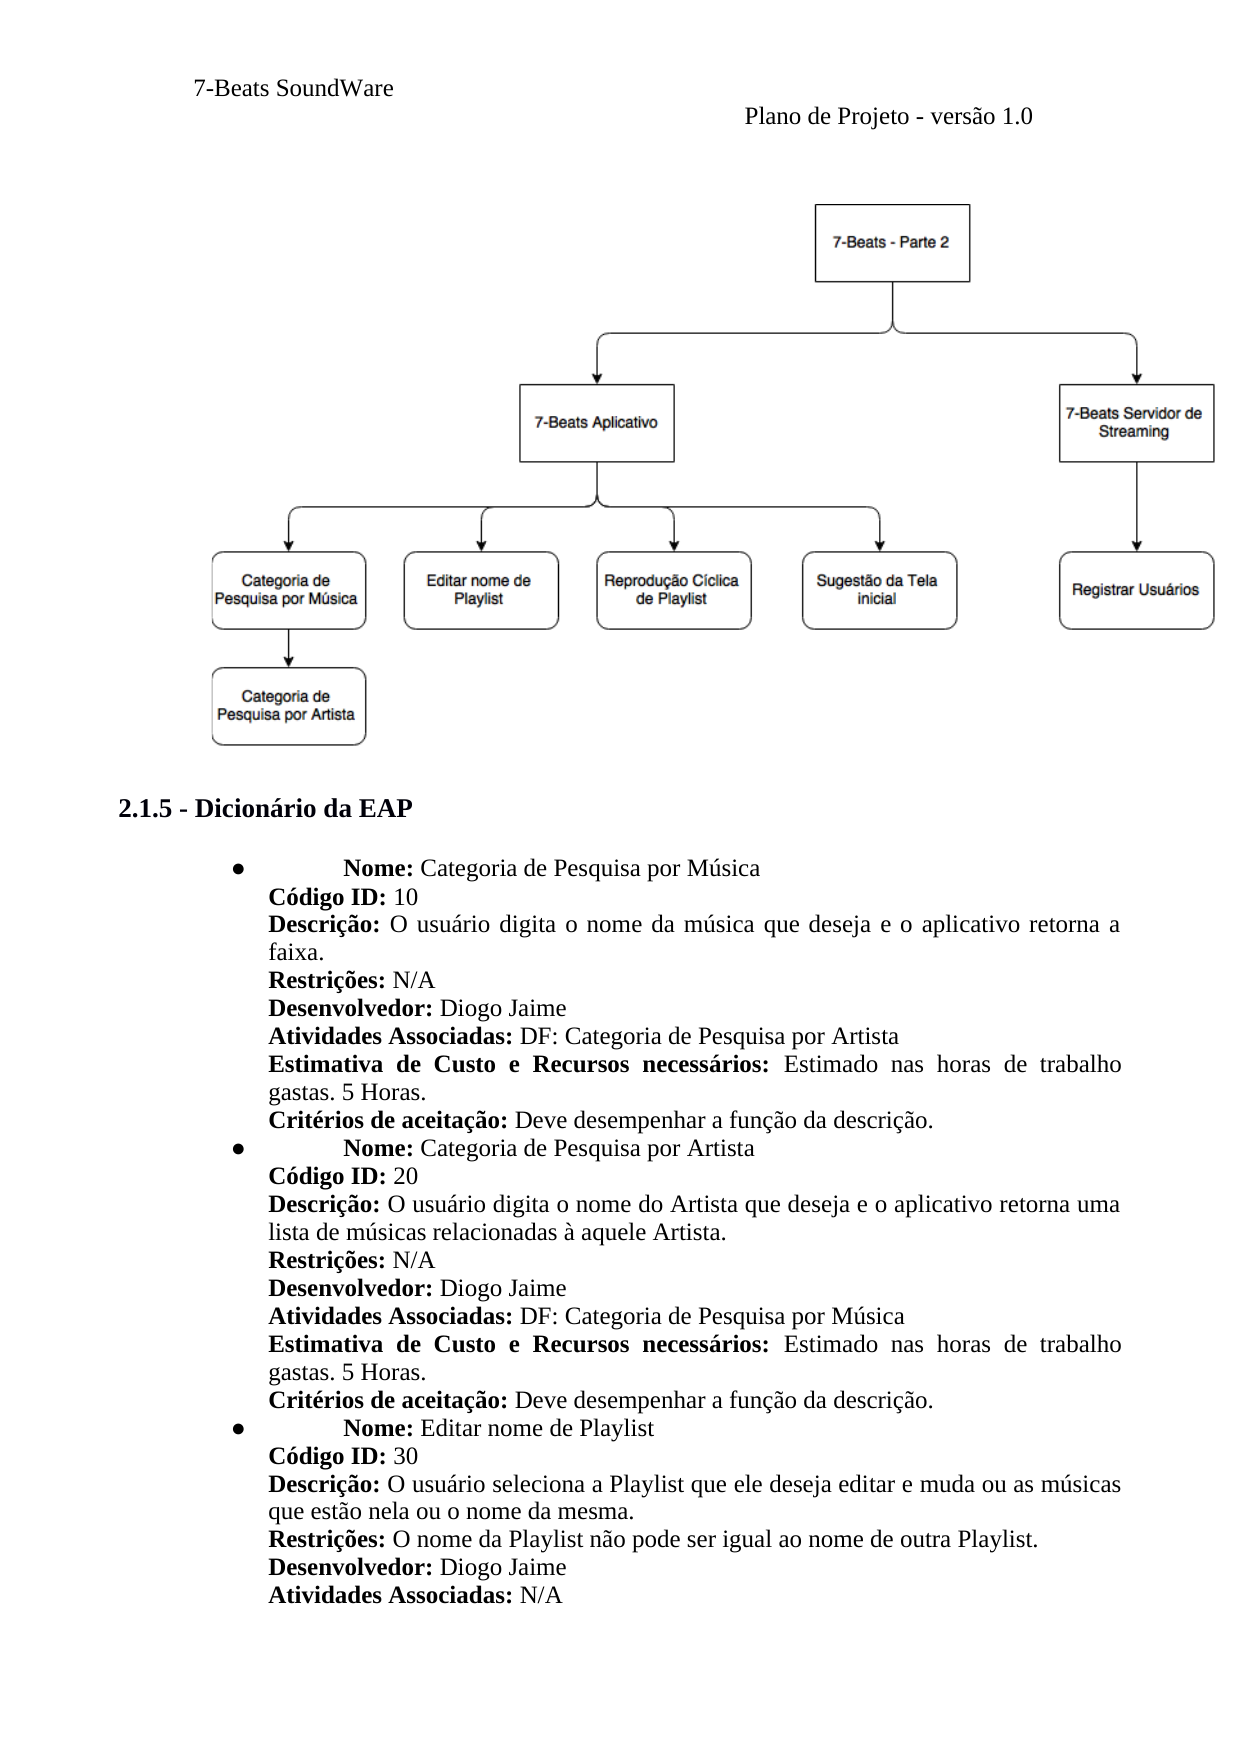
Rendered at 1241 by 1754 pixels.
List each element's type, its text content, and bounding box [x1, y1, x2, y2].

subtitle 2.1.5 - Dicionário da EAP [118, 794, 1122, 824]
picture [211, 204, 1216, 747]
list Nome: Categoria de Pesquisa por Artista [229, 1134, 1033, 1162]
text Atividades Associadas: DF: Categoria de Pesquisa por Música [268, 1302, 1122, 1330]
text Critérios de aceitação: Deve desempenhar a função da descrição. [268, 1106, 1122, 1134]
text Restrições: O nome da Playlist não pode ser igual ao nome de outra Playlist. [268, 1526, 1122, 1553]
text Atividades Associadas: N/A [268, 1582, 1122, 1609]
text Estimativa de Custo e Recursos necessários: Estimado nas horas de trabalho gastas. 5 Horas. [268, 1330, 1122, 1385]
text Restrições: N/A [268, 966, 1122, 994]
list Nome: Editar nome de Playlist [229, 1413, 1033, 1441]
text Desenvolvedor: Diogo Jaime [268, 994, 1122, 1022]
text Descrição: O usuário seleciona a Playlist que ele deseja editar e muda ou as músicas que estão nela ou o nome da mesma. [268, 1470, 1122, 1525]
text Código ID: 30 [118, 1442, 1122, 1469]
list Nome: Categoria de Pesquisa por Música [229, 854, 1033, 882]
text Descrição: O usuário digita o nome do Artista que deseja e o aplicativo retorna uma lista de músicas relacionadas à aquele Artista. [268, 1190, 1122, 1246]
text Desenvolvedor: Diogo Jaime [268, 1553, 1122, 1581]
text Desenvolvedor: Diogo Jaime [268, 1274, 1122, 1302]
text Código ID: 20 [118, 1162, 1122, 1190]
text Critérios de aceitação: Deve desempenhar a função da descrição. [268, 1386, 1122, 1413]
text Descrição: O usuário digita o nome da música que deseja e o aplicativo retorna a faixa. [268, 911, 1122, 966]
text Código ID: 10 [118, 883, 1122, 910]
text Atividades Associadas: DF: Categoria de Pesquisa por Artista [268, 1022, 1122, 1050]
text Restrições: N/A [268, 1246, 1122, 1274]
text Estimativa de Custo e Recursos necessários: Estimado nas horas de trabalho gastas. 5 Horas. [268, 1050, 1122, 1106]
